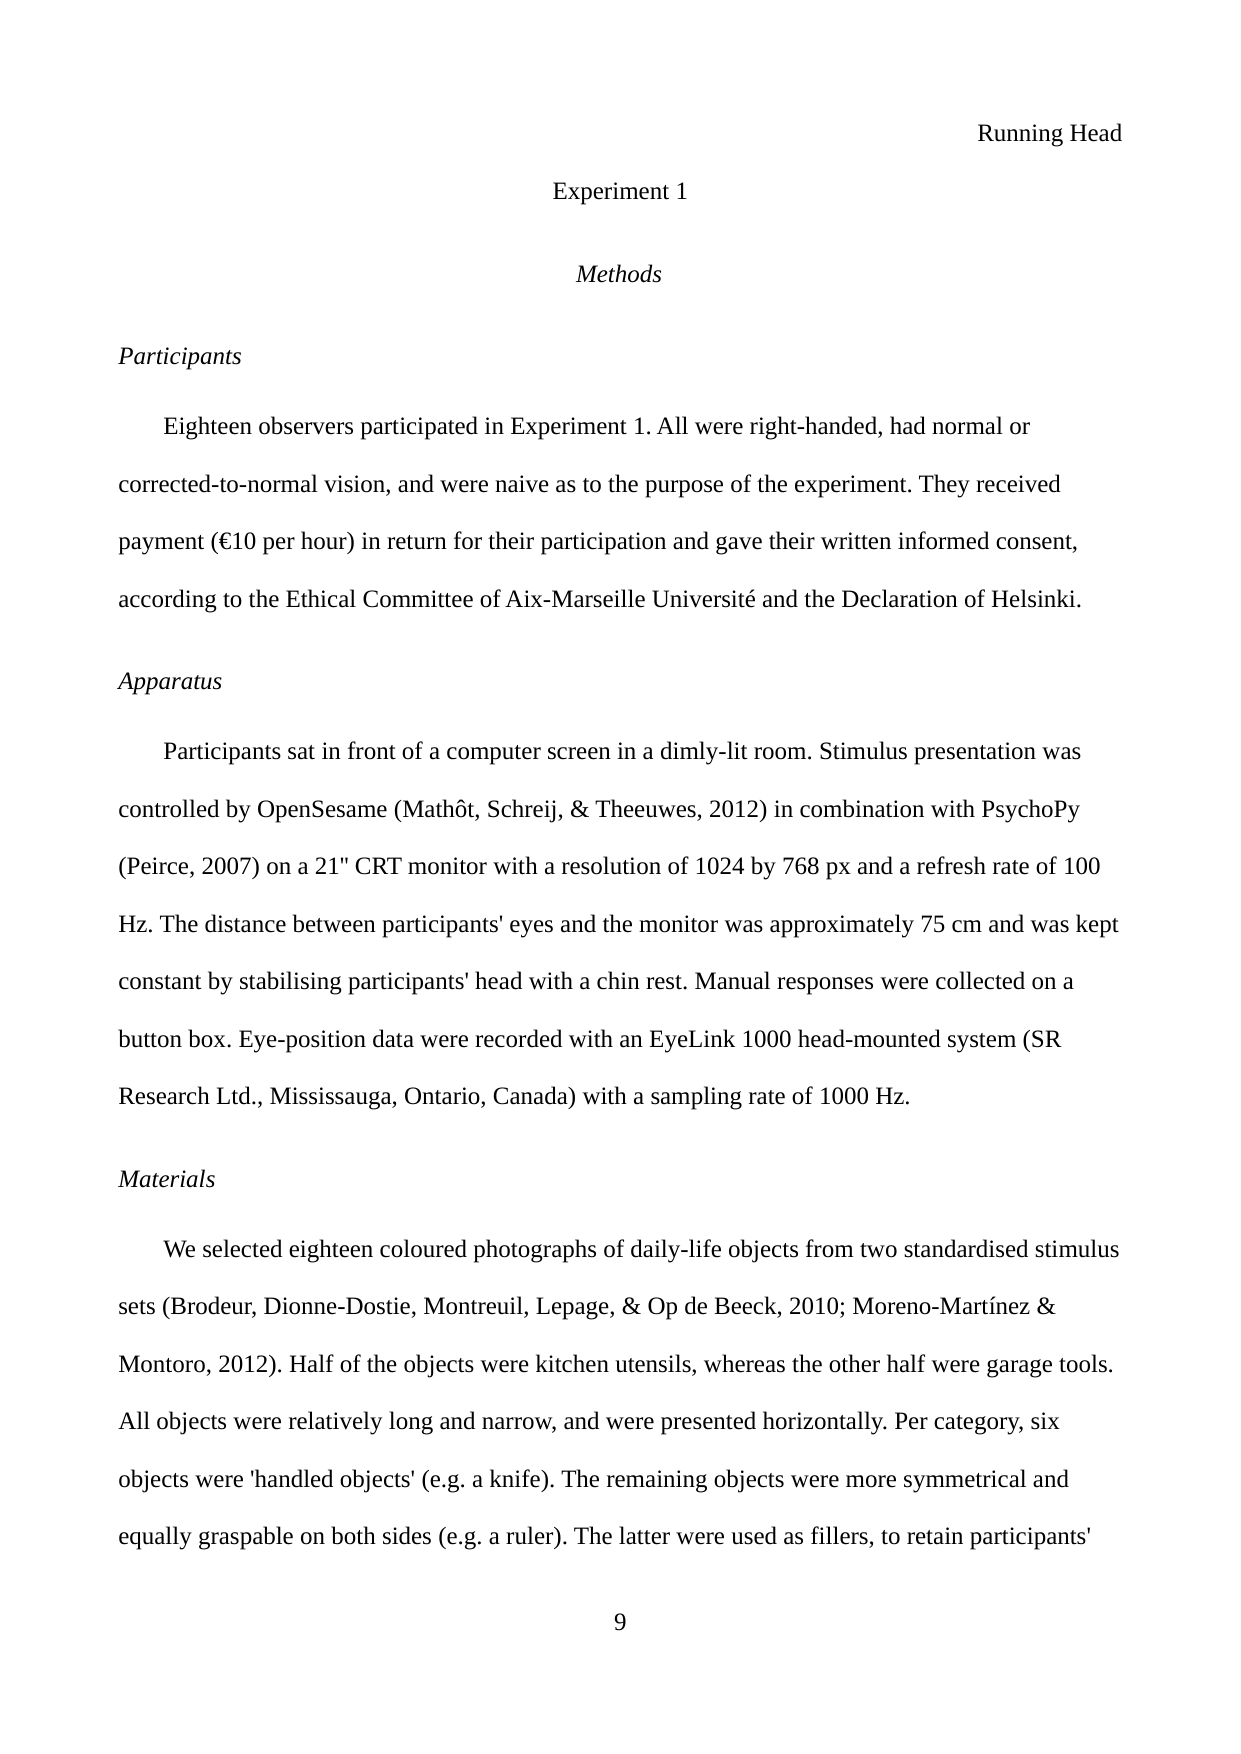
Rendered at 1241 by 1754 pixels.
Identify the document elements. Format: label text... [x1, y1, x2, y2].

text Eighteen observers participated in Experiment 1. All were right-handed, had normal or corrected-to-normal vision, and were naive as to the purpose of the experiment. They received payment (€10 per hour) in return for their participation and gave their written informed consent, according to the Ethical Committee of Aix-Marseille Université and the Declaration of Helsinki. [118, 411, 1122, 613]
subtitle Apparatus [118, 666, 1122, 695]
subtitle Methods [118, 259, 1122, 288]
subtitle Participants [118, 341, 1122, 370]
subtitle Materials [118, 1164, 1122, 1193]
subtitle Experiment 1 [118, 176, 1122, 205]
text We selected eighteen coloured photographs of daily-life objects from two standardised stimulus sets (Brodeur, Dionne-Dostie, Montreuil, Lepage, & Op de Beeck, 2010; Moreno-Martínez & Montoro, 2012). Half of the objects were kitchen utensils, whereas the other half were garage tools. All objects were relatively long and narrow, and were presented horizontally. Per category, six objects were 'handled objects' (e.g. a knife). The remaining objects were more symmetrical and equally graspable on both sides (e.g. a ruler). The latter were used as fillers, to retain participants' [118, 1234, 1122, 1550]
text Participants sat in front of a computer screen in a dimly-lit room. Stimulus presentation was controlled by OpenSesame (Mathôt, Schreij, & Theeuwes, 2012) in combination with PsychoPy (Peirce, 2007) on a 21'' CRT monitor with a resolution of 1024 by 768 px and a refresh rate of 100 Hz. The distance between participants' eyes and the monitor was approximately 75 cm and was kept constant by stabilising participants' head with a chin rest. Manual responses were collected on a button box. Eye-position data were recorded with an EyeLink 1000 head-mounted system (SR Research Ltd., Mississauga, Ontario, Canada) with a sampling rate of 1000 Hz. [118, 736, 1122, 1110]
